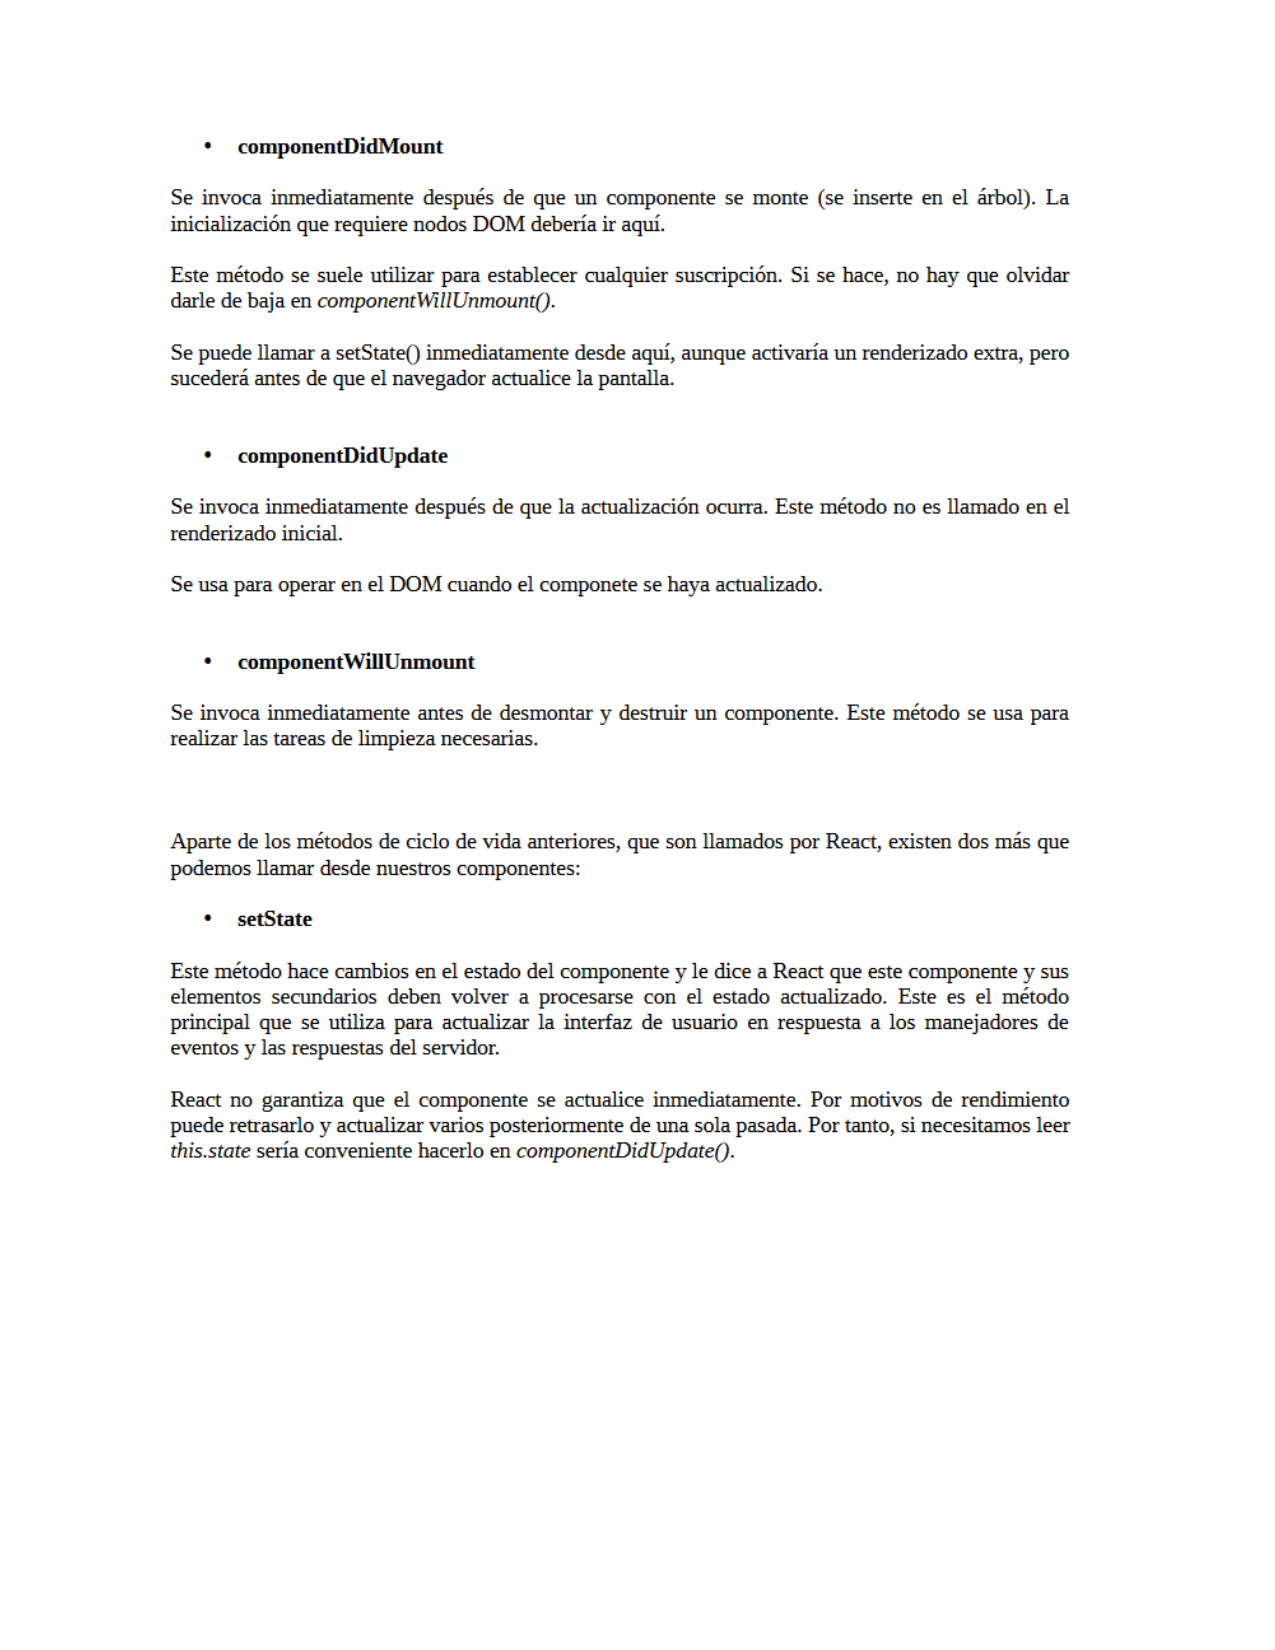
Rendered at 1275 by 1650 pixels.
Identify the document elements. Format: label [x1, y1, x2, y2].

picture [137, 118, 1138, 1187]
